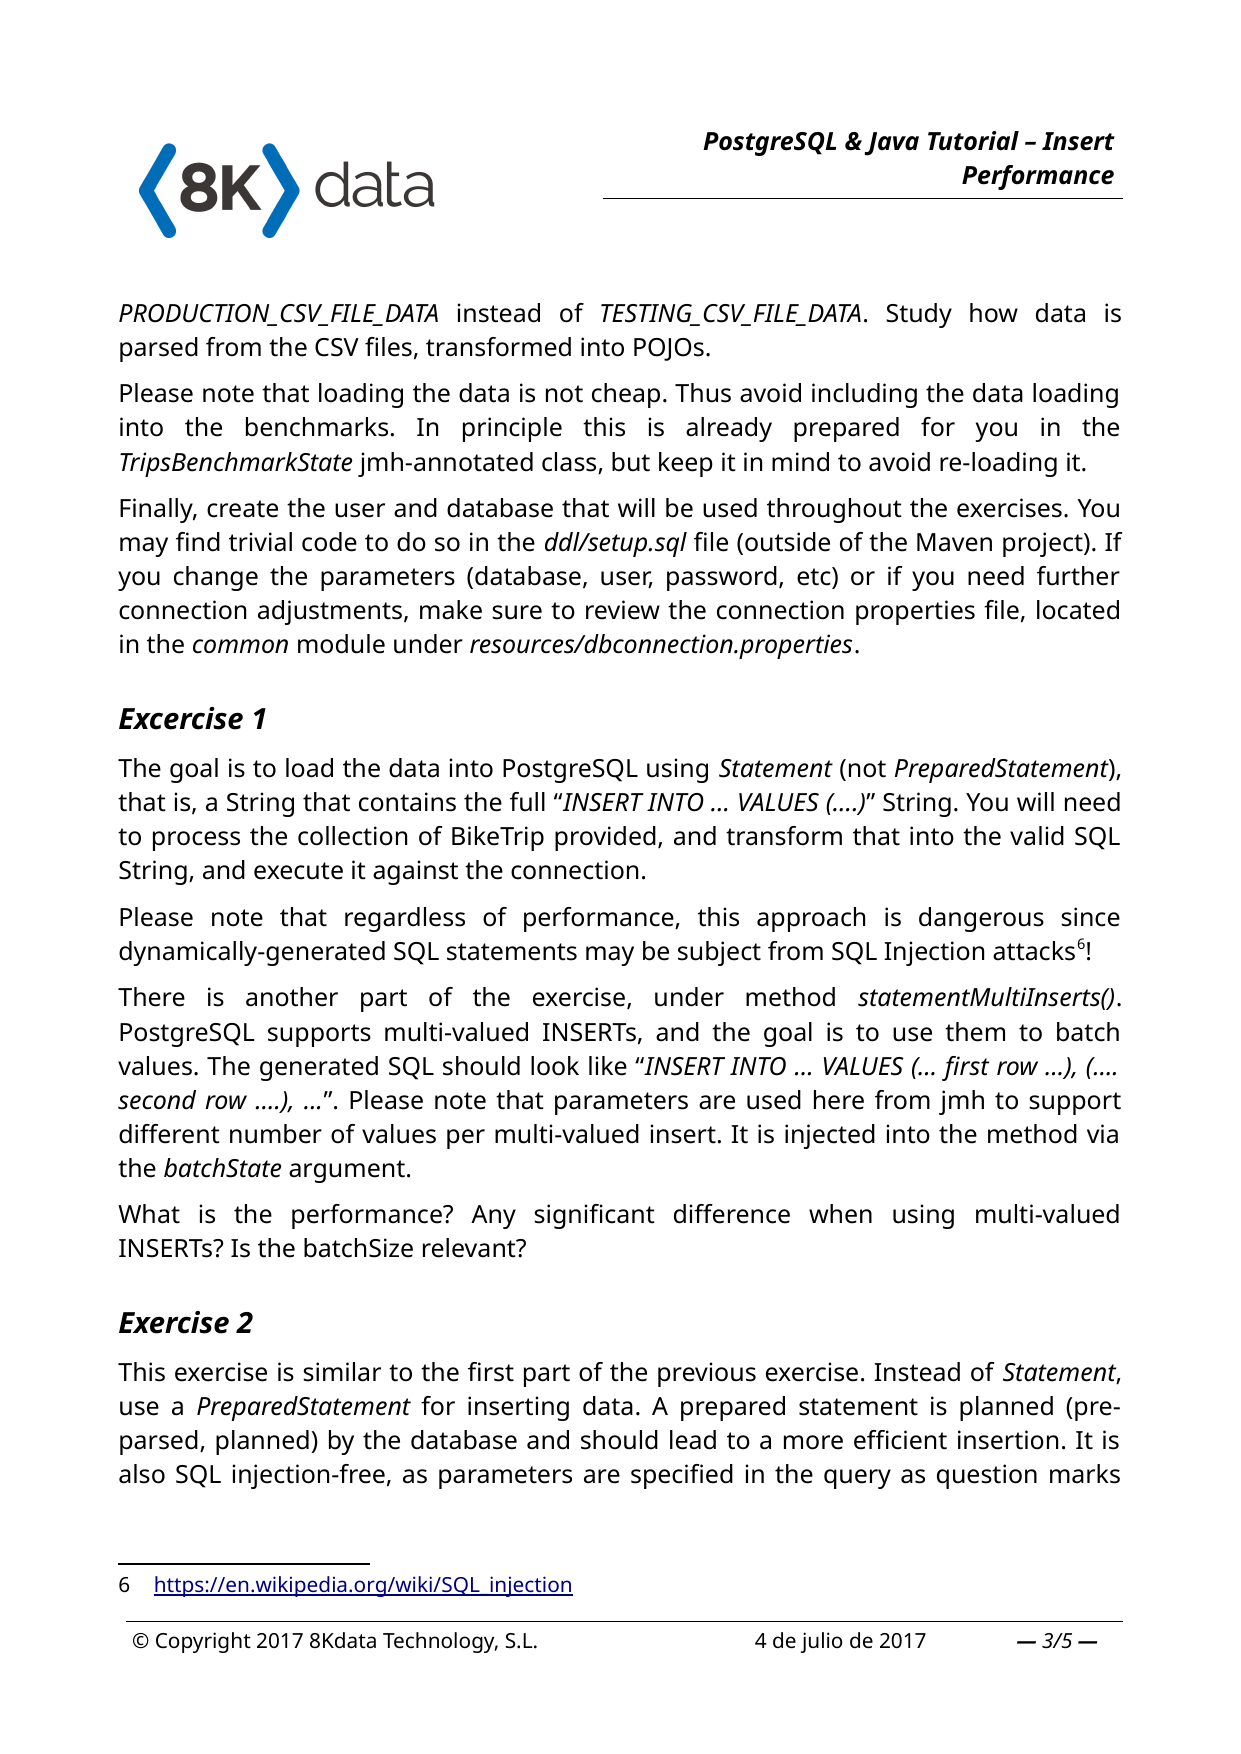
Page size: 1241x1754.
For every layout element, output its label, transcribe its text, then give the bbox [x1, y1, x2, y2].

text The goal is to load the data into PostgreSQL using Statement (not PreparedStatement), that is, a String that contains the full “INSERT INTO … VALUES (….)” String. You will need to process the collection of BikeTrip provided, and transform that into the valid SQL String, and execute it against the connection. [118, 751, 1122, 887]
text Please note that loading the data is not cheap. Thus avoid including the data loading into the benchmarks. In principle this is already prepared for you in the TripsBenchmarkState jmh-annotated class, but keep it in mind to avoid re-loading it. [118, 376, 1122, 478]
text This exercise is similar to the first part of the previous exercise. Instead of Statement, use a PreparedStatement for inserting data. A prepared statement is planned (pre-parsed, planned) by the database and should lead to a more efficient insertion. It is also SQL injection-free, as parameters are specified in the query as question marks [118, 1355, 1122, 1491]
text What is the performance? Any significant difference when using multi-valued INSERTs? Is the batchSize relevant? [118, 1197, 1122, 1265]
text https://en.wikipedia.org/wiki/SQL_injection [118, 1570, 1122, 1598]
text Please note that regardless of performance, this approach is dangerous since dynamically-generated SQL statements may be subject from SQL Injection attacks! [118, 899, 1122, 968]
text There is another part of the exercise, under method statementMultiInserts(). PostgreSQL supports multi-valued INSERTs, and the goal is to use them to batch values. The generated SQL should look like “INSERT INTO … VALUES (… first row …), (…. second row ….), ...”. Please note that parameters are used here from jmh to support different number of values per multi-valued insert. It is injected into the method via the batchState argument. [118, 980, 1122, 1184]
subtitle Excercise 1 [118, 698, 1122, 738]
text PRODUCTION_CSV_FILE_DATA instead of TESTING_CSV_FILE_DATA. Study how data is parsed from the CSV files, transformed into POJOs. [118, 295, 1122, 363]
subtitle Exercise 2 [118, 1303, 1122, 1342]
text Finally, create the user and database that will be used throughout the exercises. You may find trivial code to do so in the ddl/setup.sql file (outside of the Maven project). If you change the parameters (database, user, password, etc) or if you need further connection adjustments, make sure to review the connection properties file, located in the common module under resources/dbconnection.properties. [118, 491, 1122, 661]
picture [120, 137, 453, 244]
